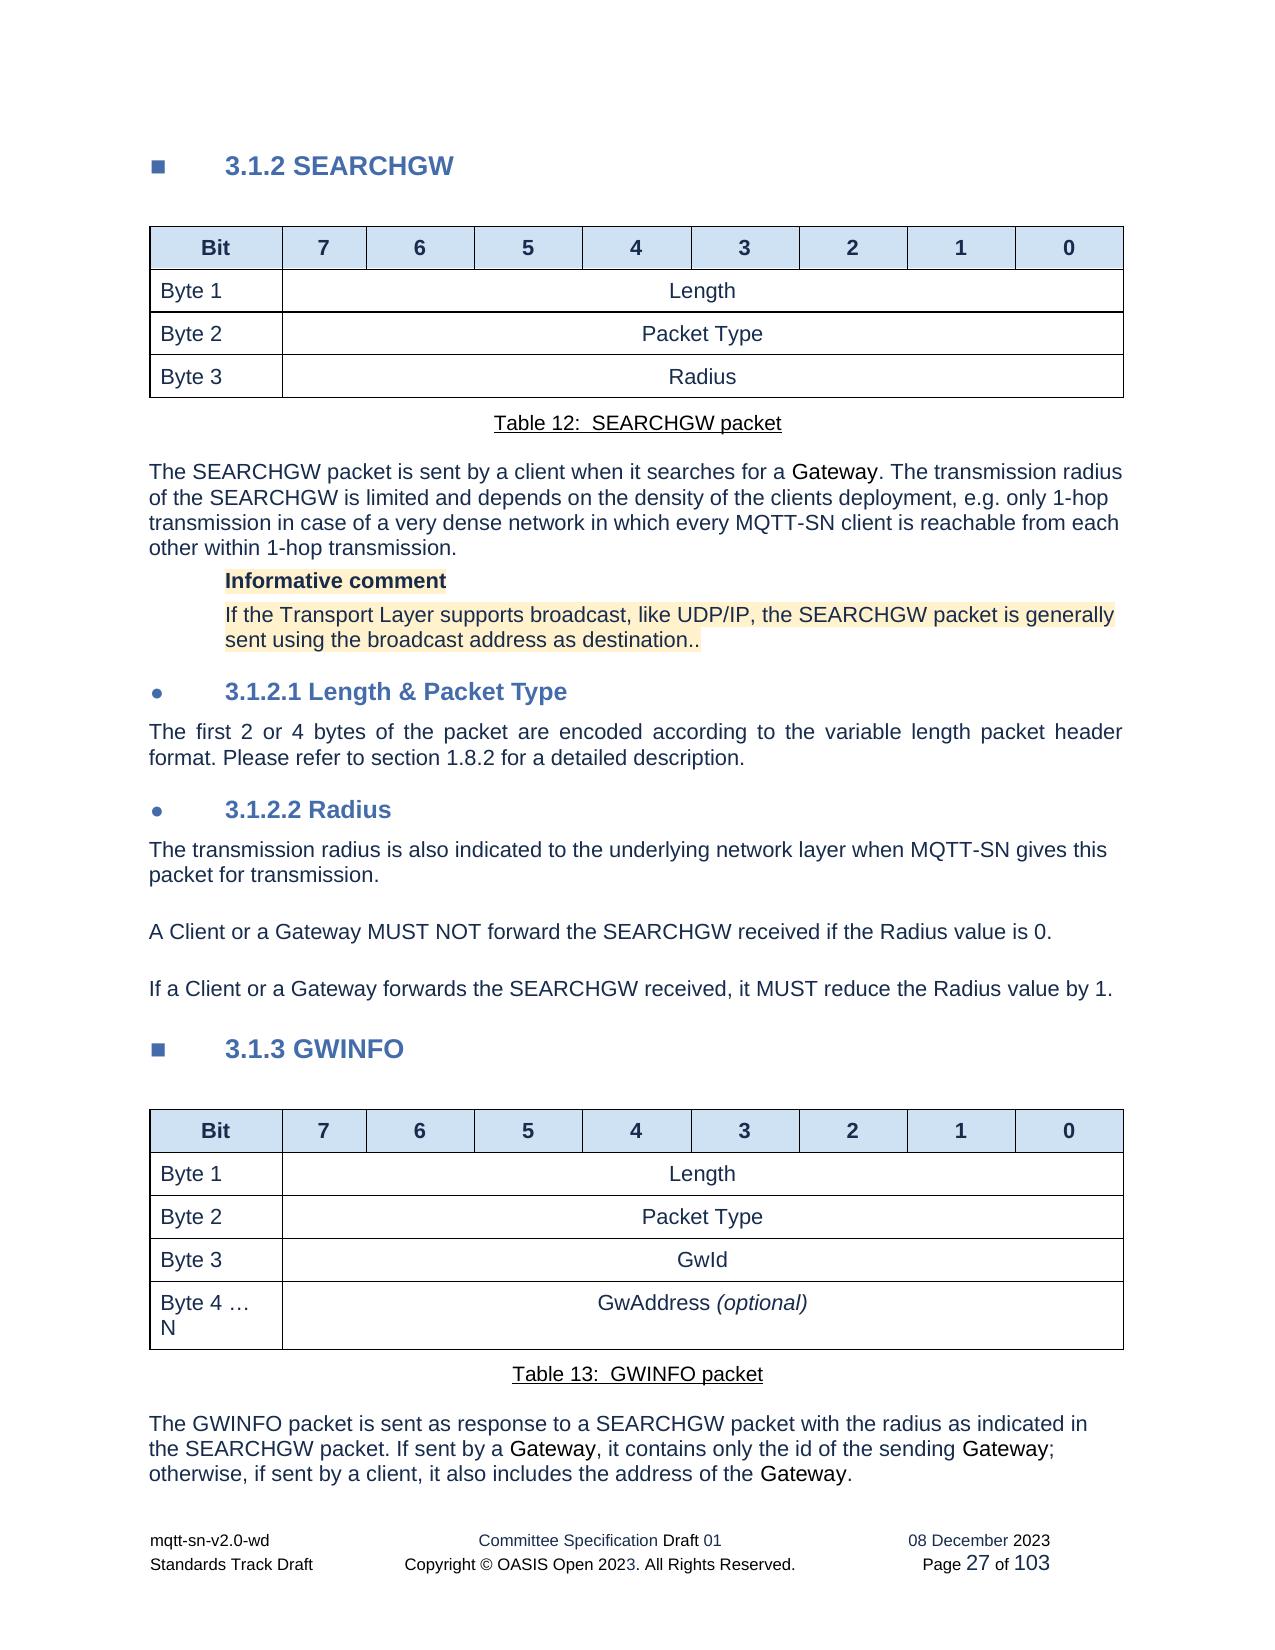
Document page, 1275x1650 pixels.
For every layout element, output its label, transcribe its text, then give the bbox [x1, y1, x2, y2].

table_cell Length [283, 270, 1123, 311]
text If a Client or a Gateway forwards the SEARCHGW received, it MUST reduce the Radius value by 1. [148, 976, 1124, 1001]
subtitle 3.1.2.2 Radius [150, 796, 1124, 824]
table_header 0 [1016, 1110, 1123, 1152]
table_header 1 [908, 1110, 1015, 1152]
table_header 7 [283, 227, 366, 268]
text If the Transport Layer supports broadcast, like UDP/IP, the SEARCHGW packet is generally sent using the broadcast address as destination.. [225, 602, 1124, 652]
table_header Bit [151, 227, 282, 268]
table_cell GwAddress (optional) [283, 1282, 1123, 1349]
text The first 2 or 4 bytes of the packet are encoded according to the variable length packet header format. Please refer to section 1.8.2 for a detailed description. [148, 719, 1124, 770]
text The SEARCHGW packet is sent by a client when it searches for a Gateway. The transmission radius of the SEARCHGW is limited and depends on the density of the clients deployment, e.g. only 1-hop transmission in case of a very dense network in which every MQTT-SN client is reachable from each other within 1-hop transmission. [148, 459, 1124, 560]
table_cell Byte 3 [151, 355, 282, 397]
text Informative comment [225, 568, 1124, 594]
table_header Bit [151, 1110, 282, 1152]
table_cell Radius [283, 355, 1123, 397]
table_header 4 [583, 227, 691, 268]
table_header 6 [367, 1110, 474, 1152]
text Table 13: GWINFO packet [150, 1362, 1125, 1386]
subtitle 3.1.2.1 Length & Packet Type [150, 677, 1124, 706]
table_cell Byte 3 [151, 1239, 282, 1281]
table_cell Byte 2 [151, 313, 282, 354]
table_cell Byte 1 [151, 270, 282, 311]
table_cell Byte 4 … N [151, 1282, 282, 1349]
text Table 12: SEARCHGW packet [150, 411, 1125, 435]
table_header 4 [583, 1110, 691, 1152]
table_header 3 [692, 1110, 799, 1152]
table_header 6 [367, 227, 474, 268]
table_cell GwId [283, 1239, 1123, 1281]
table_header 2 [800, 1110, 907, 1152]
table_header 5 [475, 1110, 582, 1152]
table_header 3 [692, 227, 799, 268]
table_header 1 [908, 227, 1015, 268]
text The GWINFO packet is sent as response to a SEARCHGW packet with the radius as indicated in the SEARCHGW packet. If sent by a Gateway, it contains only the id of the sending Gateway; otherwise, if sent by a client, it also includes the address of the Gateway. [148, 1411, 1124, 1486]
table_header 0 [1016, 227, 1123, 268]
table_cell Byte 2 [151, 1196, 282, 1238]
table_header 2 [800, 227, 907, 268]
table_cell Packet Type [283, 1196, 1123, 1238]
table_header 5 [475, 227, 582, 268]
subtitle 3.1.3 GWINFO [150, 1033, 1124, 1064]
text A Client or a Gateway MUST NOT forward the SEARCHGW received if the Radius value is 0. [148, 919, 1124, 944]
table_header 7 [283, 1110, 366, 1152]
text The transmission radius is also indicated to the underlying network layer when MQTT-SN gives this packet for transmission. [148, 837, 1124, 887]
table_cell Byte 1 [151, 1153, 282, 1195]
subtitle 3.1.2 SEARCHGW [150, 150, 1124, 181]
table_cell Packet Type [283, 313, 1123, 354]
table_cell Length [283, 1153, 1123, 1195]
